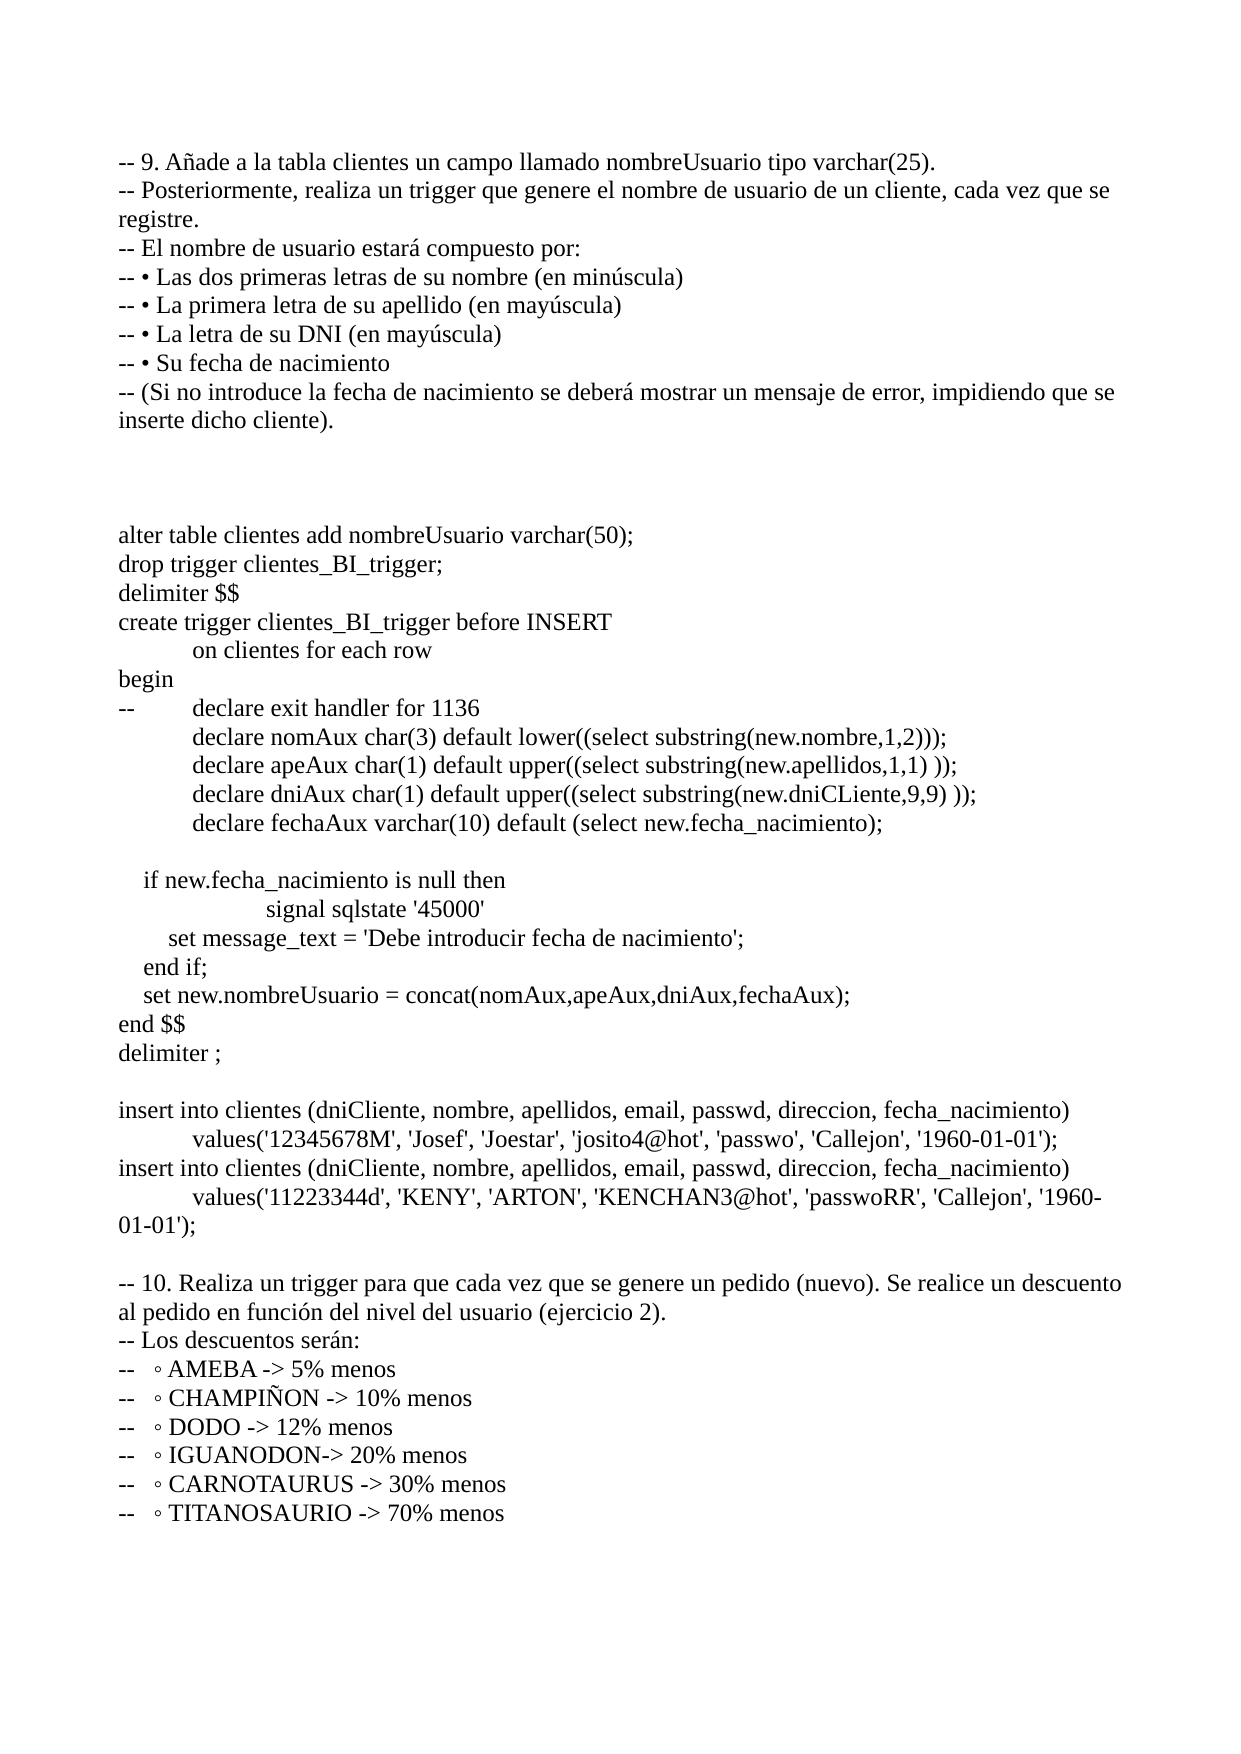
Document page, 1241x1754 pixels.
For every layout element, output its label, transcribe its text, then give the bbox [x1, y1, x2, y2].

text on clientes for each row [118, 636, 1122, 664]
text declare apeAux char(1) default upper((select substring(new.apellidos,1,1) )); [118, 751, 1122, 779]
text alter table clientes add nombreUsuario varchar(50); [118, 521, 1122, 549]
text declare nomAux char(3) default lower((select substring(new.nombre,1,2))); [118, 722, 1122, 751]
text drop trigger clientes_BI_trigger; [118, 549, 1122, 578]
text -- 9. Añade a la tabla clientes un campo llamado nombreUsuario tipo varchar(25). [118, 147, 1122, 176]
text begin [118, 664, 1122, 693]
text delimiter ; [118, 1038, 1122, 1067]
text create trigger clientes_BI_trigger before INSERT [118, 607, 1122, 636]
text end $$ [118, 1009, 1122, 1038]
text -- 10. Realiza un trigger para que cada vez que se genere un pedido (nuevo). Se realice un descuento al pedido en función del nivel del usuario (ejercicio 2). [118, 1268, 1122, 1326]
text set message_text = 'Debe introducir fecha de nacimiento'; [118, 923, 1122, 952]
text end if; [118, 952, 1122, 981]
text declare fechaAux varchar(10) default (select new.fecha_nacimiento); [118, 808, 1122, 837]
text -- El nombre de usuario estará compuesto por: [118, 233, 1122, 262]
text if new.fecha_nacimiento is null then [118, 866, 1122, 894]
text insert into clientes (dniCliente, nombre, apellidos, email, passwd, direccion, fecha_nacimiento) [118, 1153, 1122, 1182]
text declare dniAux char(1) default upper((select substring(new.dniCLiente,9,9) )); [118, 779, 1122, 808]
text -- • La primera letra de su apellido (en mayúscula) [118, 291, 1122, 319]
text delimiter $$ [118, 578, 1122, 607]
text -- ◦ TITANOSAURIO -> 70% menos [118, 1498, 1122, 1527]
text -- ◦ CARNOTAURUS -> 30% menos [118, 1469, 1122, 1498]
text -- • Las dos primeras letras de su nombre (en minúscula) [118, 262, 1122, 291]
text insert into clientes (dniCliente, nombre, apellidos, email, passwd, direccion, fecha_nacimiento) [118, 1096, 1122, 1124]
text -- Posteriormente, realiza un trigger que genere el nombre de usuario de un cliente, cada vez que se registre. [118, 176, 1122, 233]
text -- (Si no introduce la fecha de nacimiento se deberá mostrar un mensaje de error, impidiendo que se inserte dicho cliente). [118, 377, 1122, 434]
text -- Los descuentos serán: [118, 1326, 1122, 1354]
text -- declare exit handler for 1136 [118, 693, 1122, 722]
text -- ◦ AMEBA -> 5% menos [118, 1354, 1122, 1383]
text set new.nombreUsuario = concat(nomAux,apeAux,dniAux,fechaAux); [118, 981, 1122, 1009]
text signal sqlstate '45000' [118, 894, 1122, 923]
text values('11223344d', 'KENY', 'ARTON', 'KENCHAN3@hot', 'passwoRR', 'Callejon', '1960-01-01'); [118, 1182, 1122, 1239]
text -- ◦ DODO -> 12% menos [118, 1412, 1122, 1441]
text -- ◦ IGUANODON-> 20% menos [118, 1441, 1122, 1469]
text -- • La letra de su DNI (en mayúscula) [118, 319, 1122, 348]
text values('12345678M', 'Josef', 'Joestar', 'josito4@hot', 'passwo', 'Callejon', '1960-01-01'); [118, 1124, 1122, 1153]
text -- ◦ CHAMPIÑON -> 10% menos [118, 1383, 1122, 1412]
text -- • Su fecha de nacimiento [118, 348, 1122, 377]
